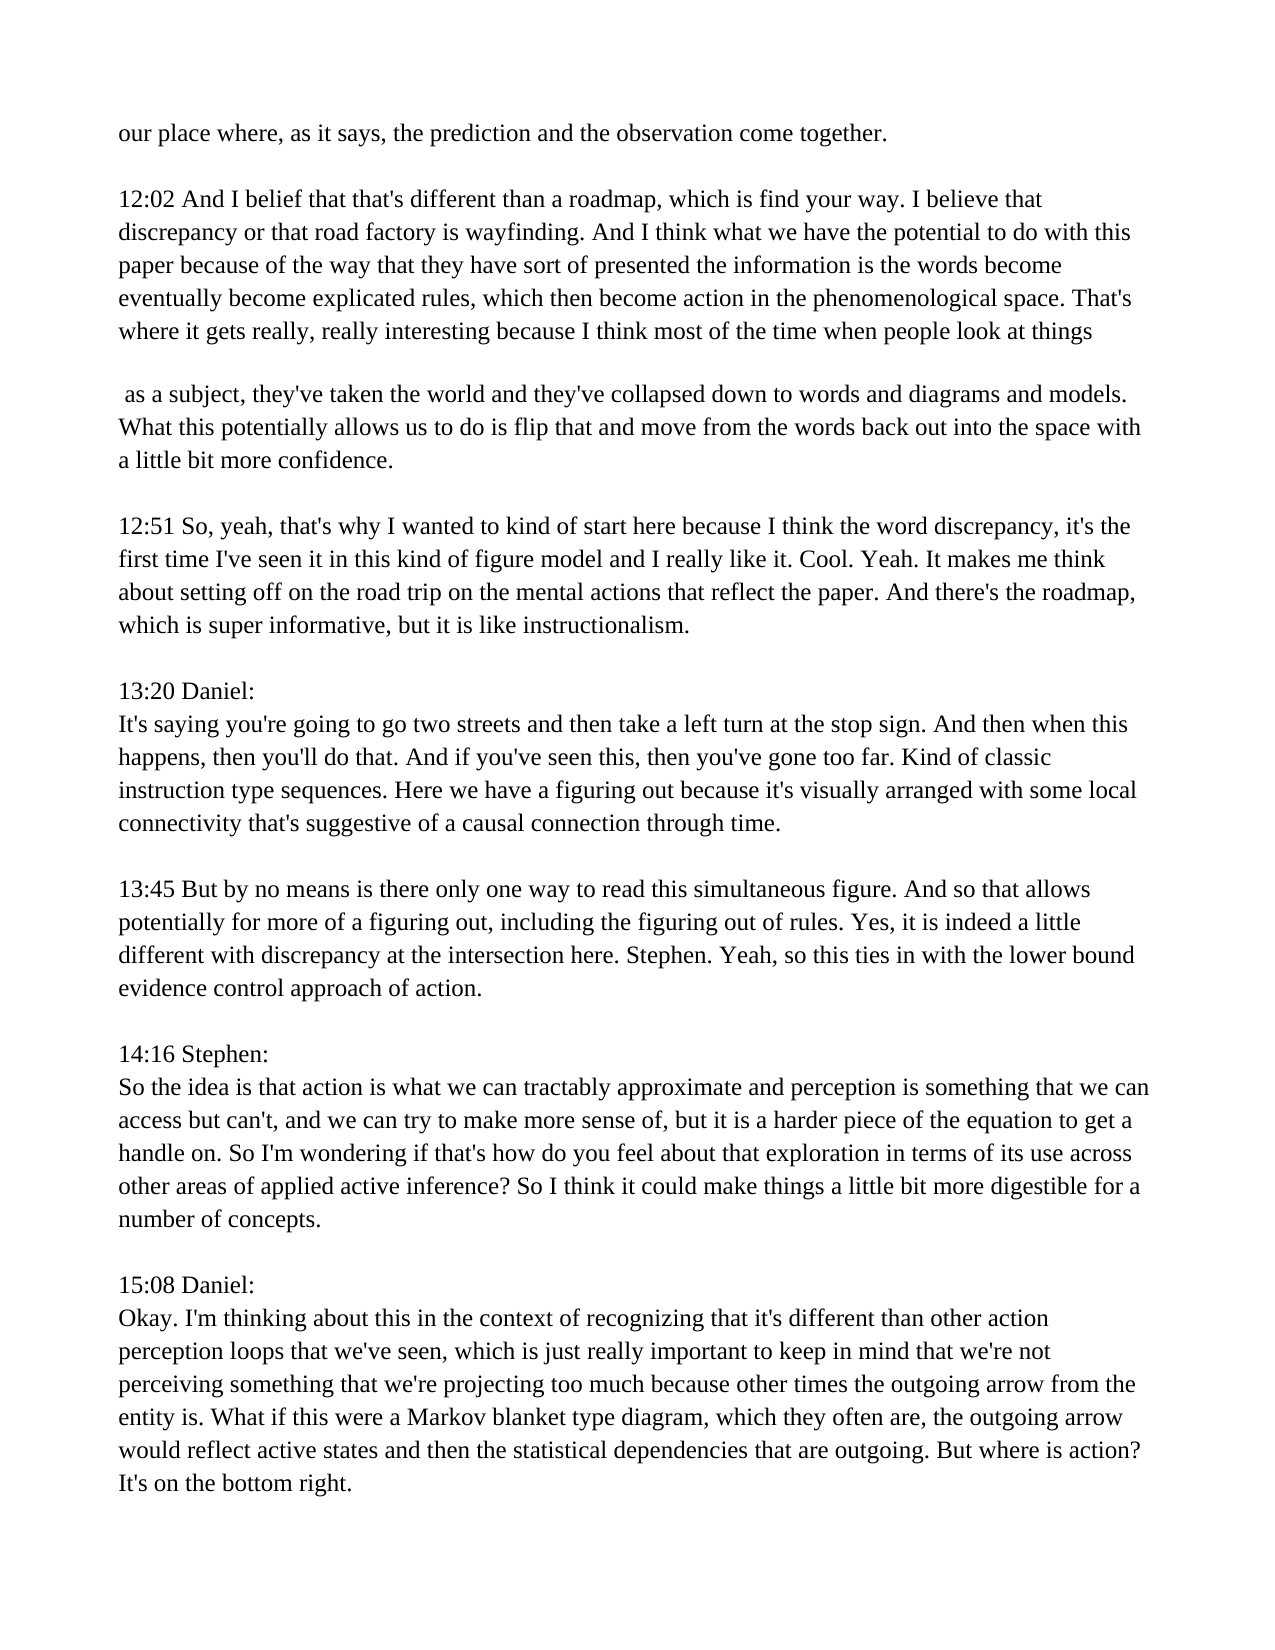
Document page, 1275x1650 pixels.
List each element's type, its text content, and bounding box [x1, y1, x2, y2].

text our place where, as it says, the prediction and the observation come together. 12:02 And I belief that that's different than a roadmap, which is find your way. I believe that discrepancy or that road factory is wayfinding. And I think what we have the potential to do with this paper because of the way that they have sort of presented the information is the words become eventually become explicated rules, which then become action in the phenomenological space. That's where it gets really, really interesting because I think most of the time when people look at things [118, 118, 1157, 345]
text as a subject, they've taken the world and they've collapsed down to words and diagrams and models. What this potentially allows us to do is flip that and move from the words back out into the space with a little bit more confidence. 12:51 So, yeah, that's why I wanted to kind of start here because I think the word discrepancy, it's the first time I've seen it in this kind of figure model and I really like it. Cool. Yeah. It makes me think about setting off on the road trip on the mental actions that reflect the paper. And there's the roadmap, which is super informative, but it is like instructionalism. 13:20 Daniel: It's saying you're going to go two streets and then take a left turn at the stop sign. And then when this happens, then you'll do that. And if you've seen this, then you've gone too far. Kind of classic instruction type sequences. Here we have a figuring out because it's visually arranged with some local connectivity that's suggestive of a causal connection through time. 13:45 But by no means is there only one way to read this simultaneous figure. And so that allows potentially for more of a figuring out, including the figuring out of rules. Yes, it is indeed a little different with discrepancy at the intersection here. Stephen. Yeah, so this ties in with the lower bound evidence control approach of action. 14:16 Stephen: So the idea is that action is what we can tractably approximate and perception is something that we can access but can't, and we can try to make more sense of, but it is a harder piece of the equation to get a handle on. So I'm wondering if that's how do you feel about that exploration in terms of its use across other areas of applied active inference? So I think it could make things a little bit more digestible for a number of concepts. 15:08 Daniel: Okay. I'm thinking about this in the context of recognizing that it's different than other action perception loops that we've seen, which is just really important to keep in mind that we're not perceiving something that we're projecting too much because other times the outgoing arrow from the entity is. What if this were a Markov blanket type diagram, which they often are, the outgoing arrow would reflect active states and then the statistical dependencies that are outgoing. But where is action? It's on the bottom right. [118, 379, 1157, 1530]
